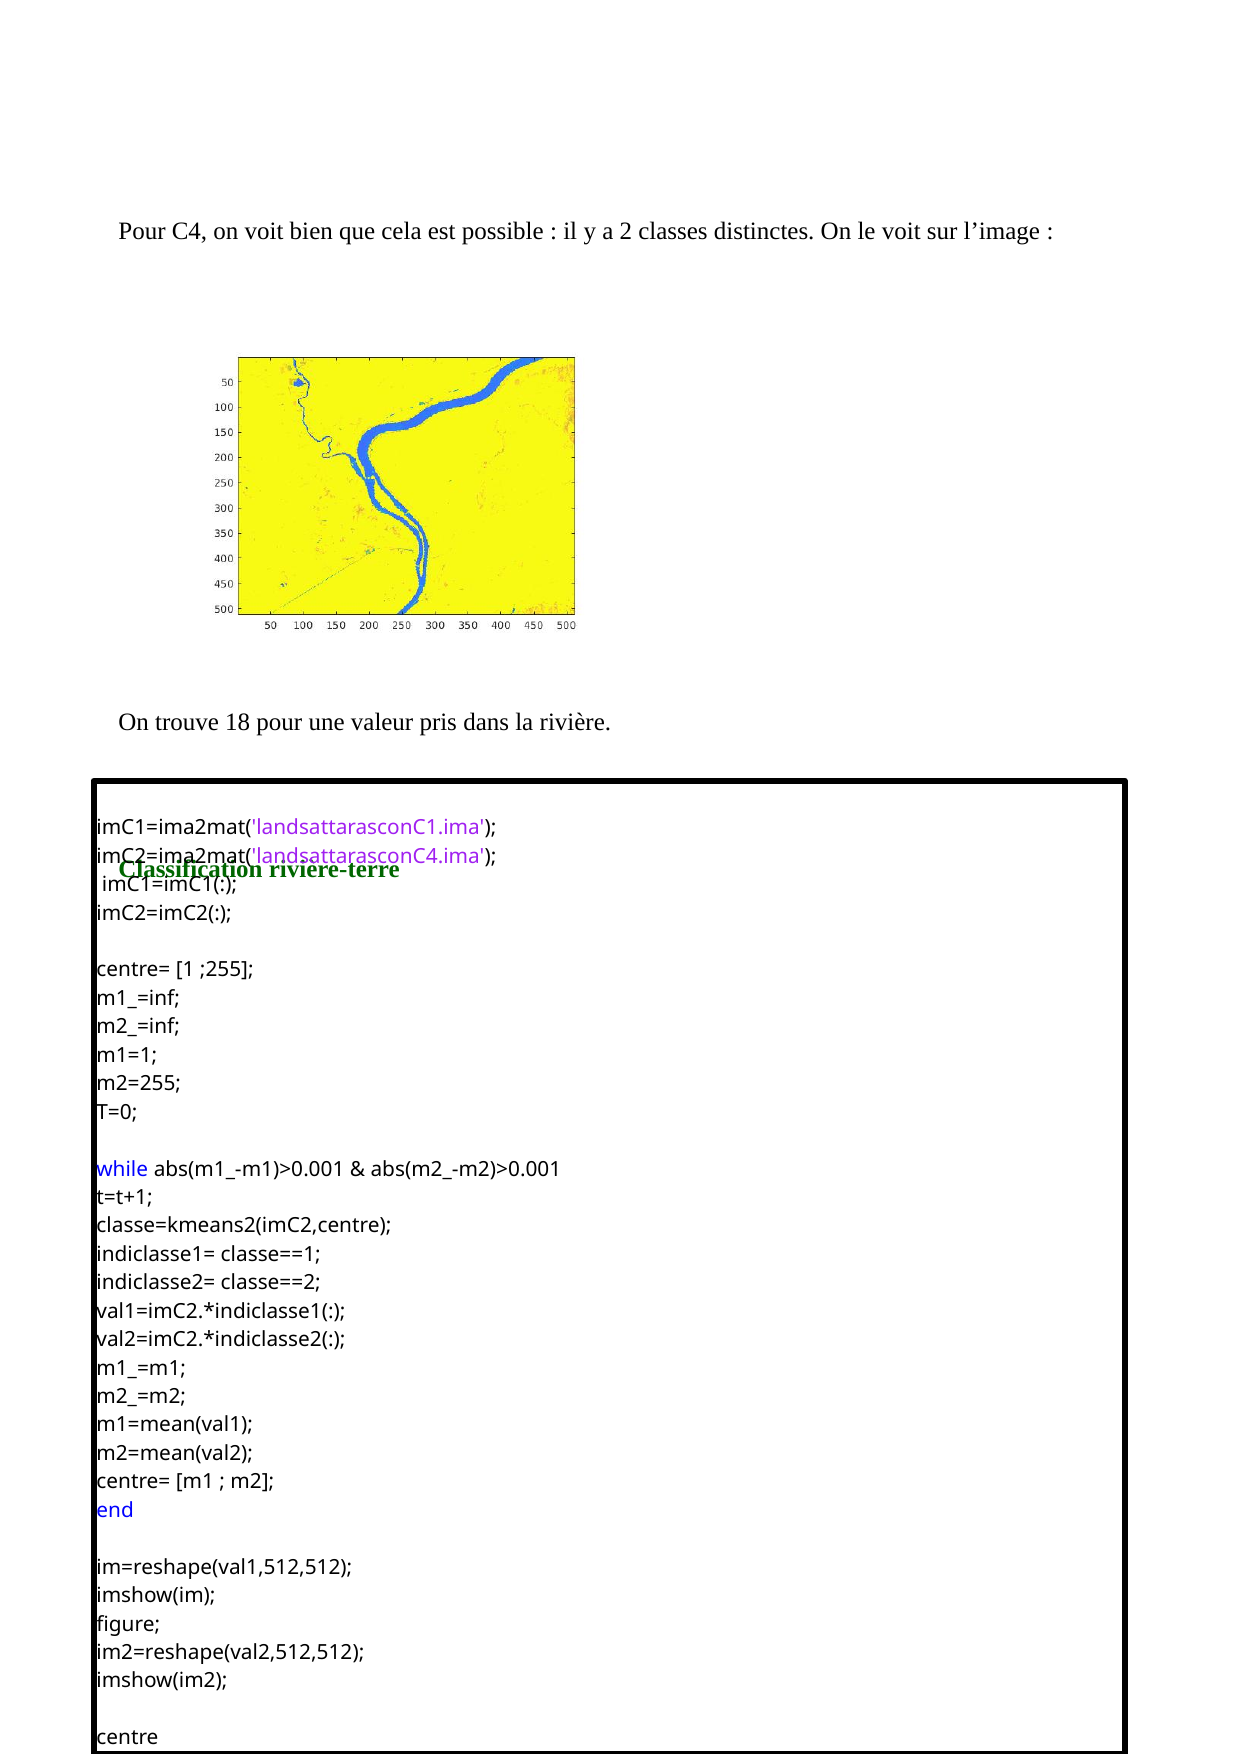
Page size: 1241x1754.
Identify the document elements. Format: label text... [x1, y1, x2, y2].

text On trouve 18 pour une valeur pris dans la rivière. [118, 707, 1122, 736]
picture [181, 333, 616, 649]
text Classification rivière-terre [224, 854, 1122, 883]
text Pour C4, on voit bien que cela est possible : il y a 2 classes distinctes. On le voit sur l’image : [118, 216, 1122, 245]
text Classification rivière-terre [129, 854, 228, 883]
